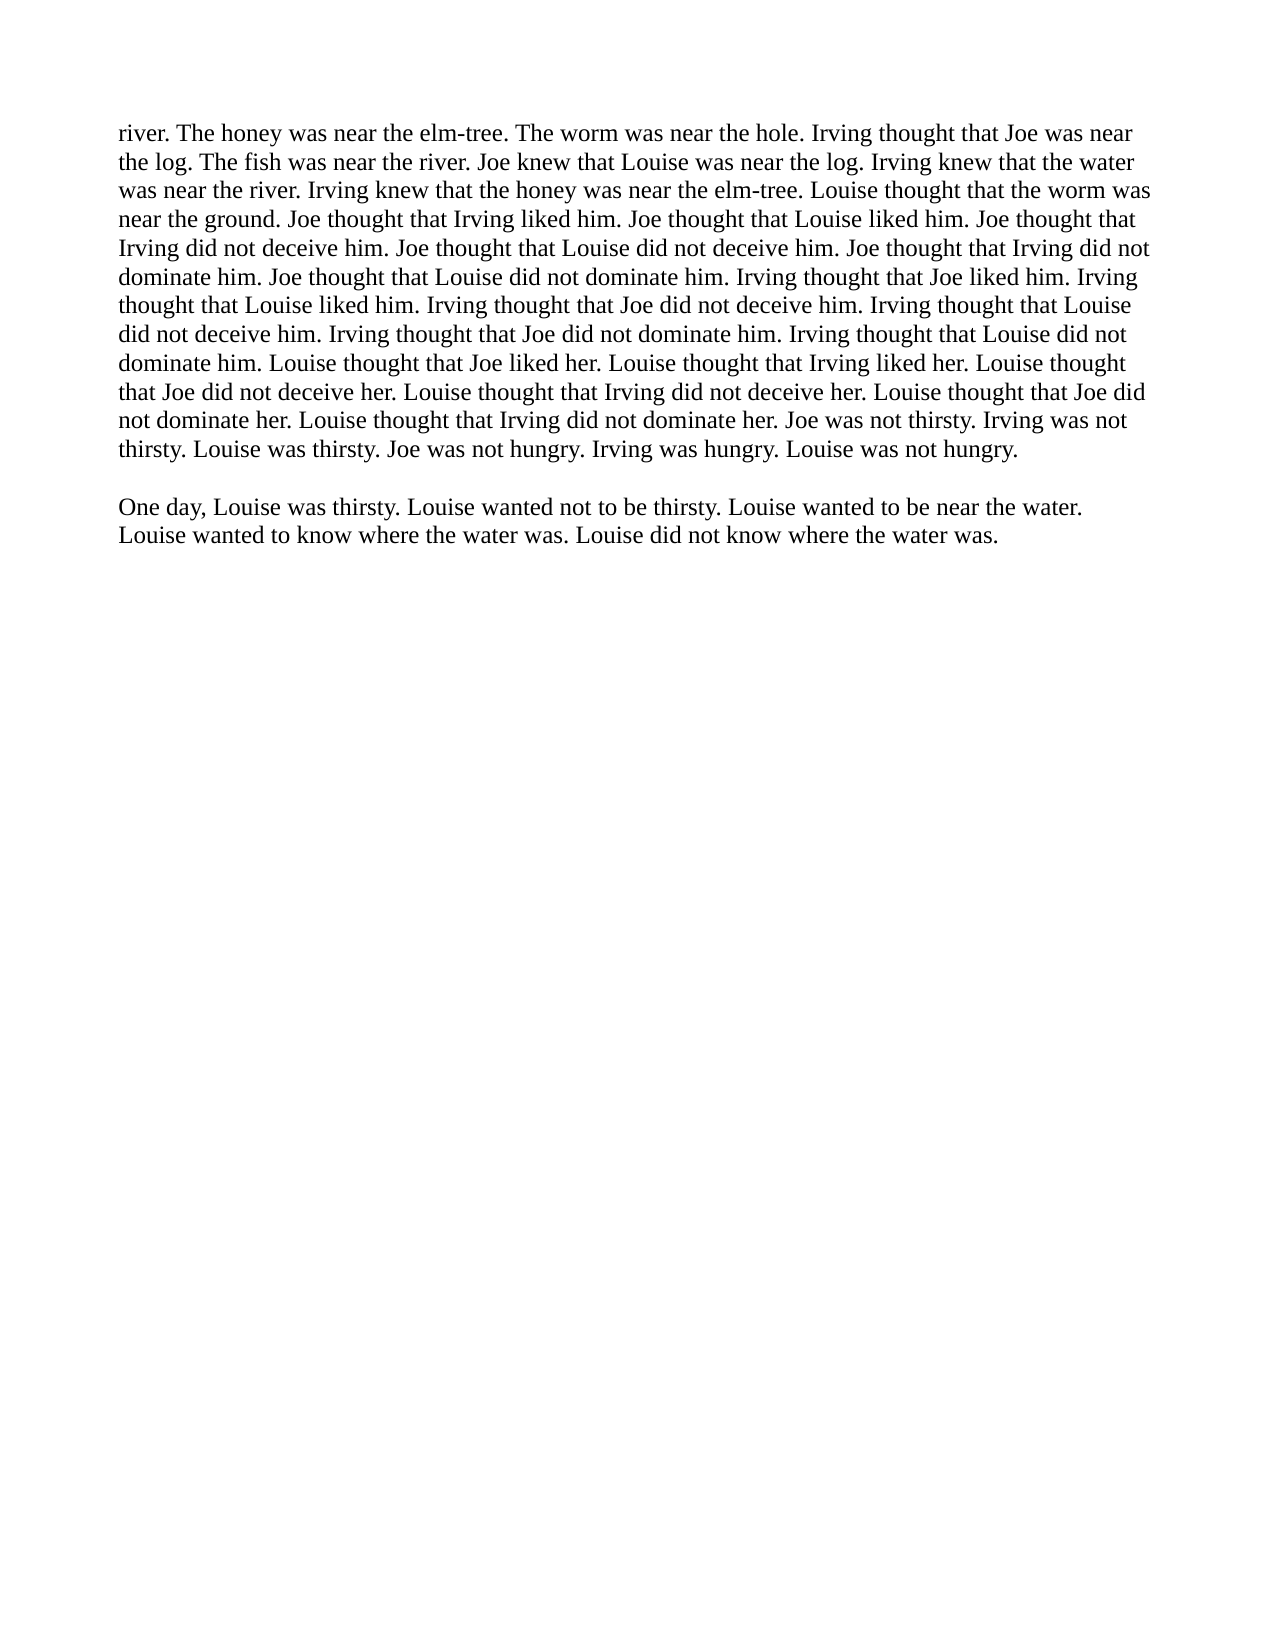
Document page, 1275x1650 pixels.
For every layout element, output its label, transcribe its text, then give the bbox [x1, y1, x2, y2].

text One day, Louise was thirsty. Louise wanted not to be thirsty. Louise wanted to be near the water. Louise wanted to know where the water was. Louise did not know where the water was. [118, 492, 1157, 549]
text river. The honey was near the elm-tree. The worm was near the hole. Irving thought that Joe was near the log. The fish was near the river. Joe knew that Louise was near the log. Irving knew that the water was near the river. Irving knew that the honey was near the elm-tree. Louise thought that the worm was near the ground. Joe thought that Irving liked him. Joe thought that Louise liked him. Joe thought that Irving did not deceive him. Joe thought that Louise did not deceive him. Joe thought that Irving did not dominate him. Joe thought that Louise did not dominate him. Irving thought that Joe liked him. Irving thought that Louise liked him. Irving thought that Joe did not deceive him. Irving thought that Louise did not deceive him. Irving thought that Joe did not dominate him. Irving thought that Louise did not dominate him. Louise thought that Joe liked her. Louise thought that Irving liked her. Louise thought that Joe did not deceive her. Louise thought that Irving did not deceive her. Louise thought that Joe did not dominate her. Louise thought that Irving did not dominate her. Joe was not thirsty. Irving was not thirsty. Louise was thirsty. Joe was not hungry. Irving was hungry. Louise was not hungry. [118, 118, 1157, 463]
